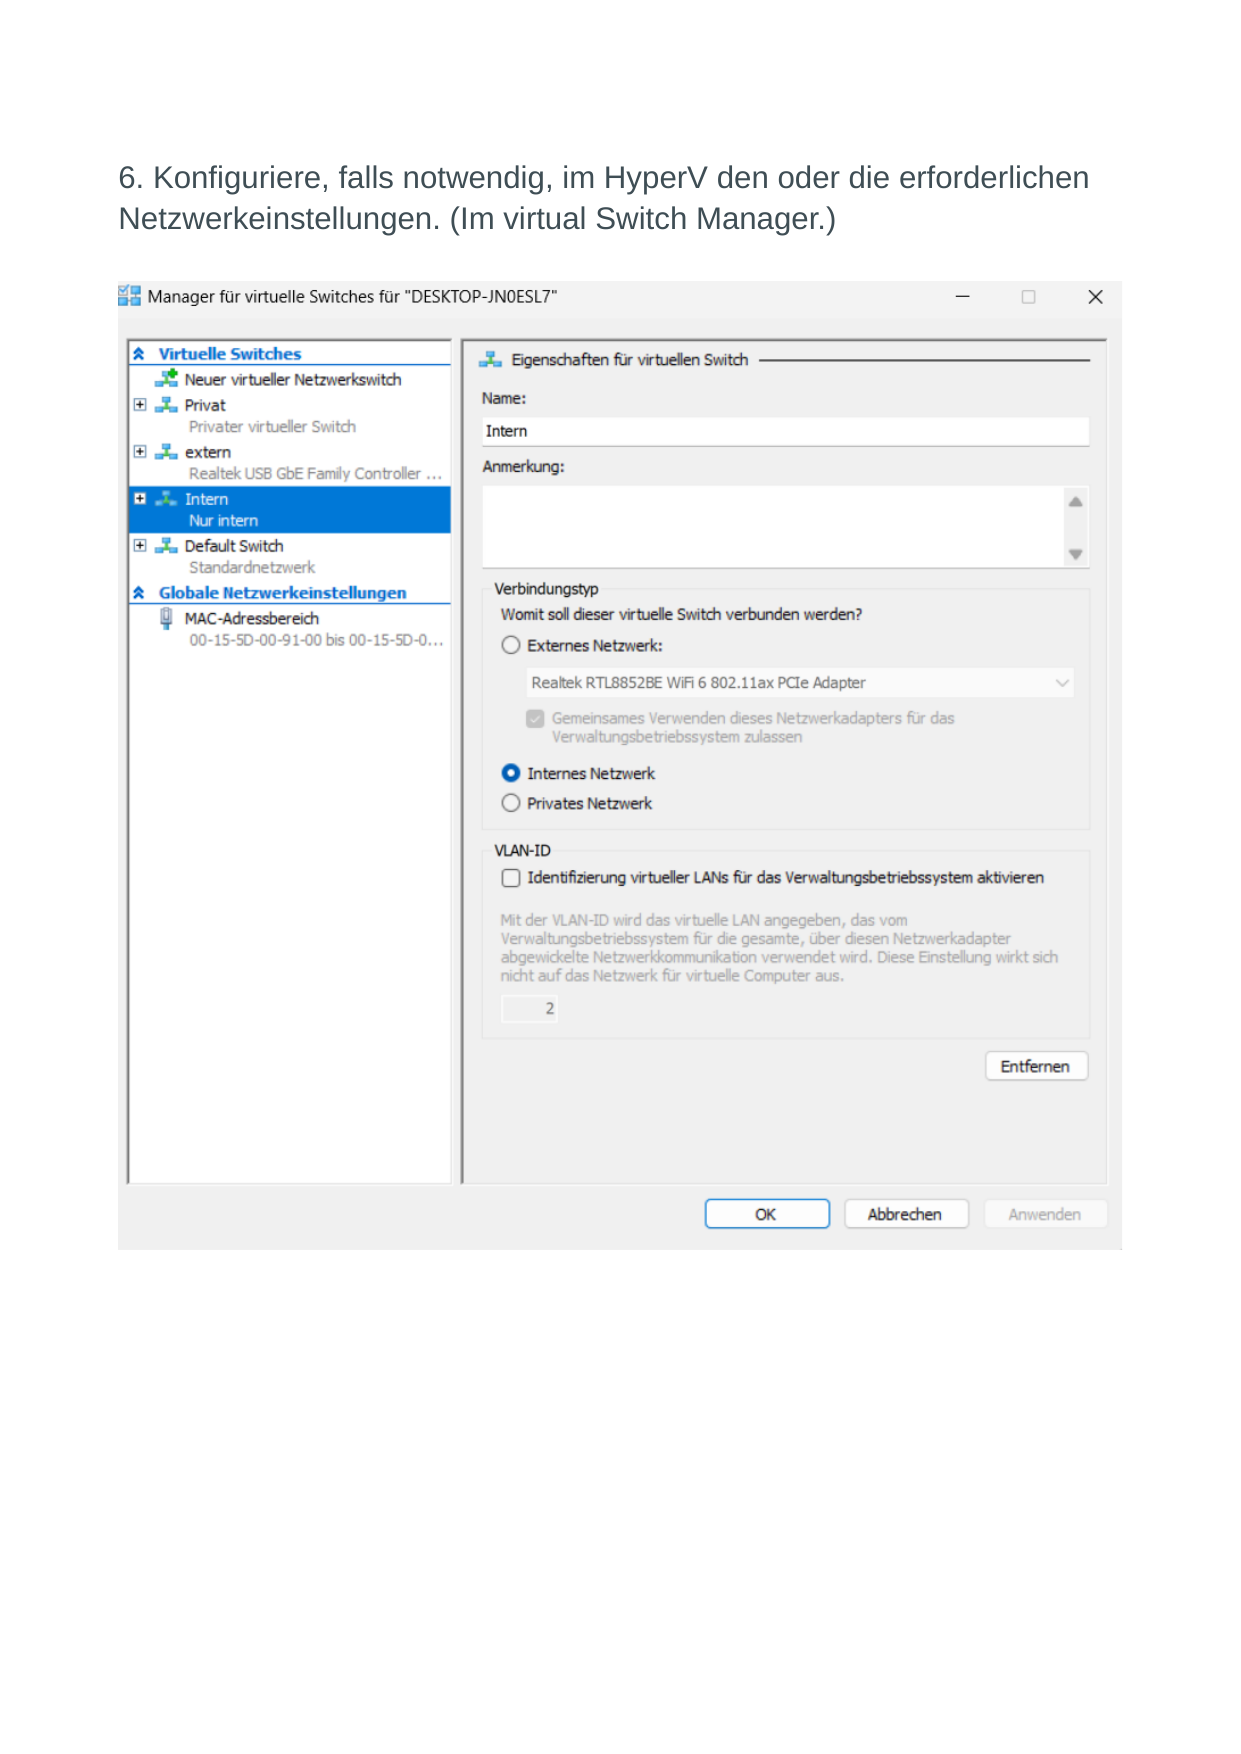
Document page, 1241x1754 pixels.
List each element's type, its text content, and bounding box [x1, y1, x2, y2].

picture [118, 281, 1123, 1250]
text 6. Konfiguriere, falls notwendig, im HyperV den oder die erforderlichen Netzwerkeinstellungen. (Im virtual Switch Manager.) [118, 159, 1122, 236]
